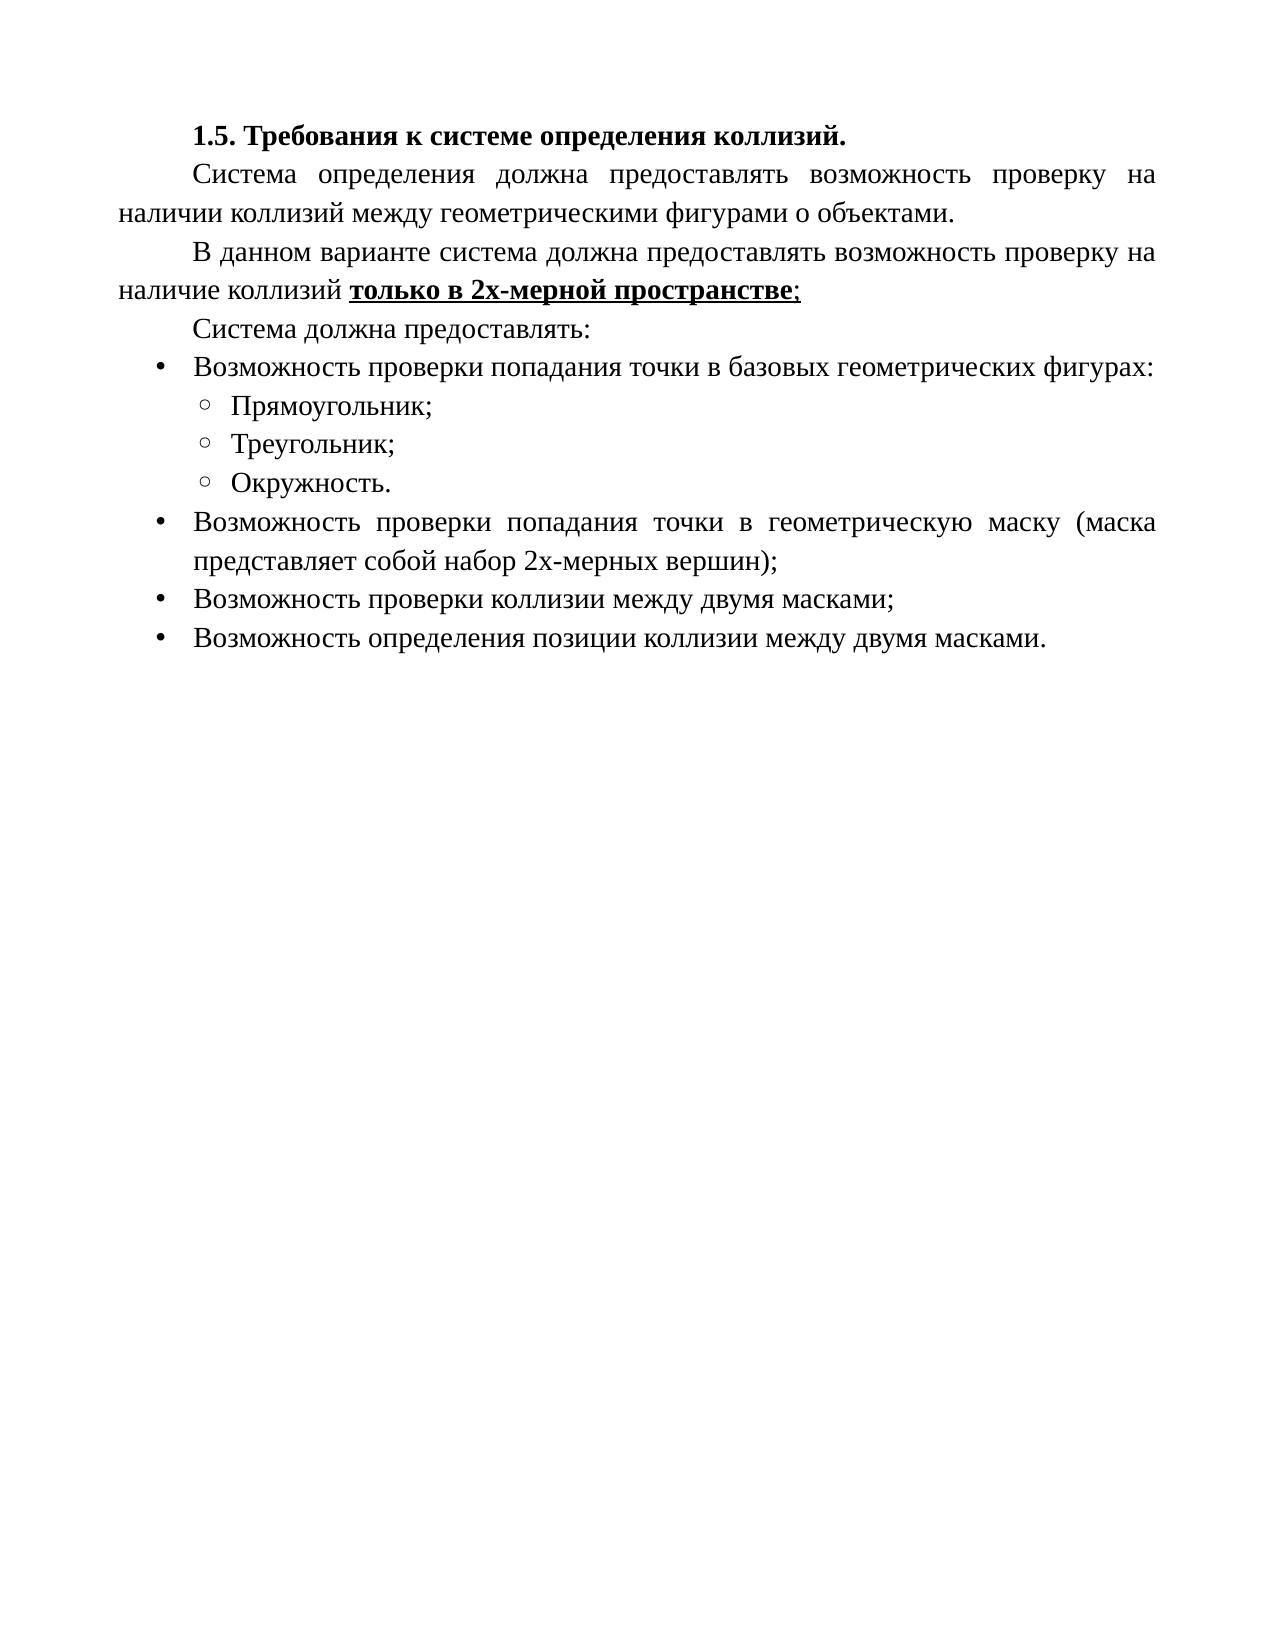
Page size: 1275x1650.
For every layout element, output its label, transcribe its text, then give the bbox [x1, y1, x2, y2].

text Система должна предоставлять: [118, 311, 1157, 344]
list Возможность проверки попадания точки в базовых геометрических фигурах: [156, 349, 1157, 383]
list Окружность. [193, 465, 1157, 499]
list Возможность проверки попадания точки в геометрическую маску (маска представляет собой набор 2х-мерных вершин); [156, 504, 1157, 576]
text 1.5. Требования к системе определения коллизий. [118, 118, 1157, 152]
list Возможность проверки коллизии между двумя масками; [156, 581, 1157, 615]
text В данном варианте система должна предоставлять возможность проверку на наличие коллизий только в 2х-мерной пространстве; [118, 234, 1157, 306]
text Система определения должна предоставлять возможность проверку на наличии коллизий между геометрическими фигурами о объектами. [118, 157, 1157, 229]
list Треугольник; [193, 427, 1157, 460]
list Возможность определения позиции коллизии между двумя масками. [156, 620, 1157, 653]
list Прямоугольник; [193, 388, 1157, 422]
